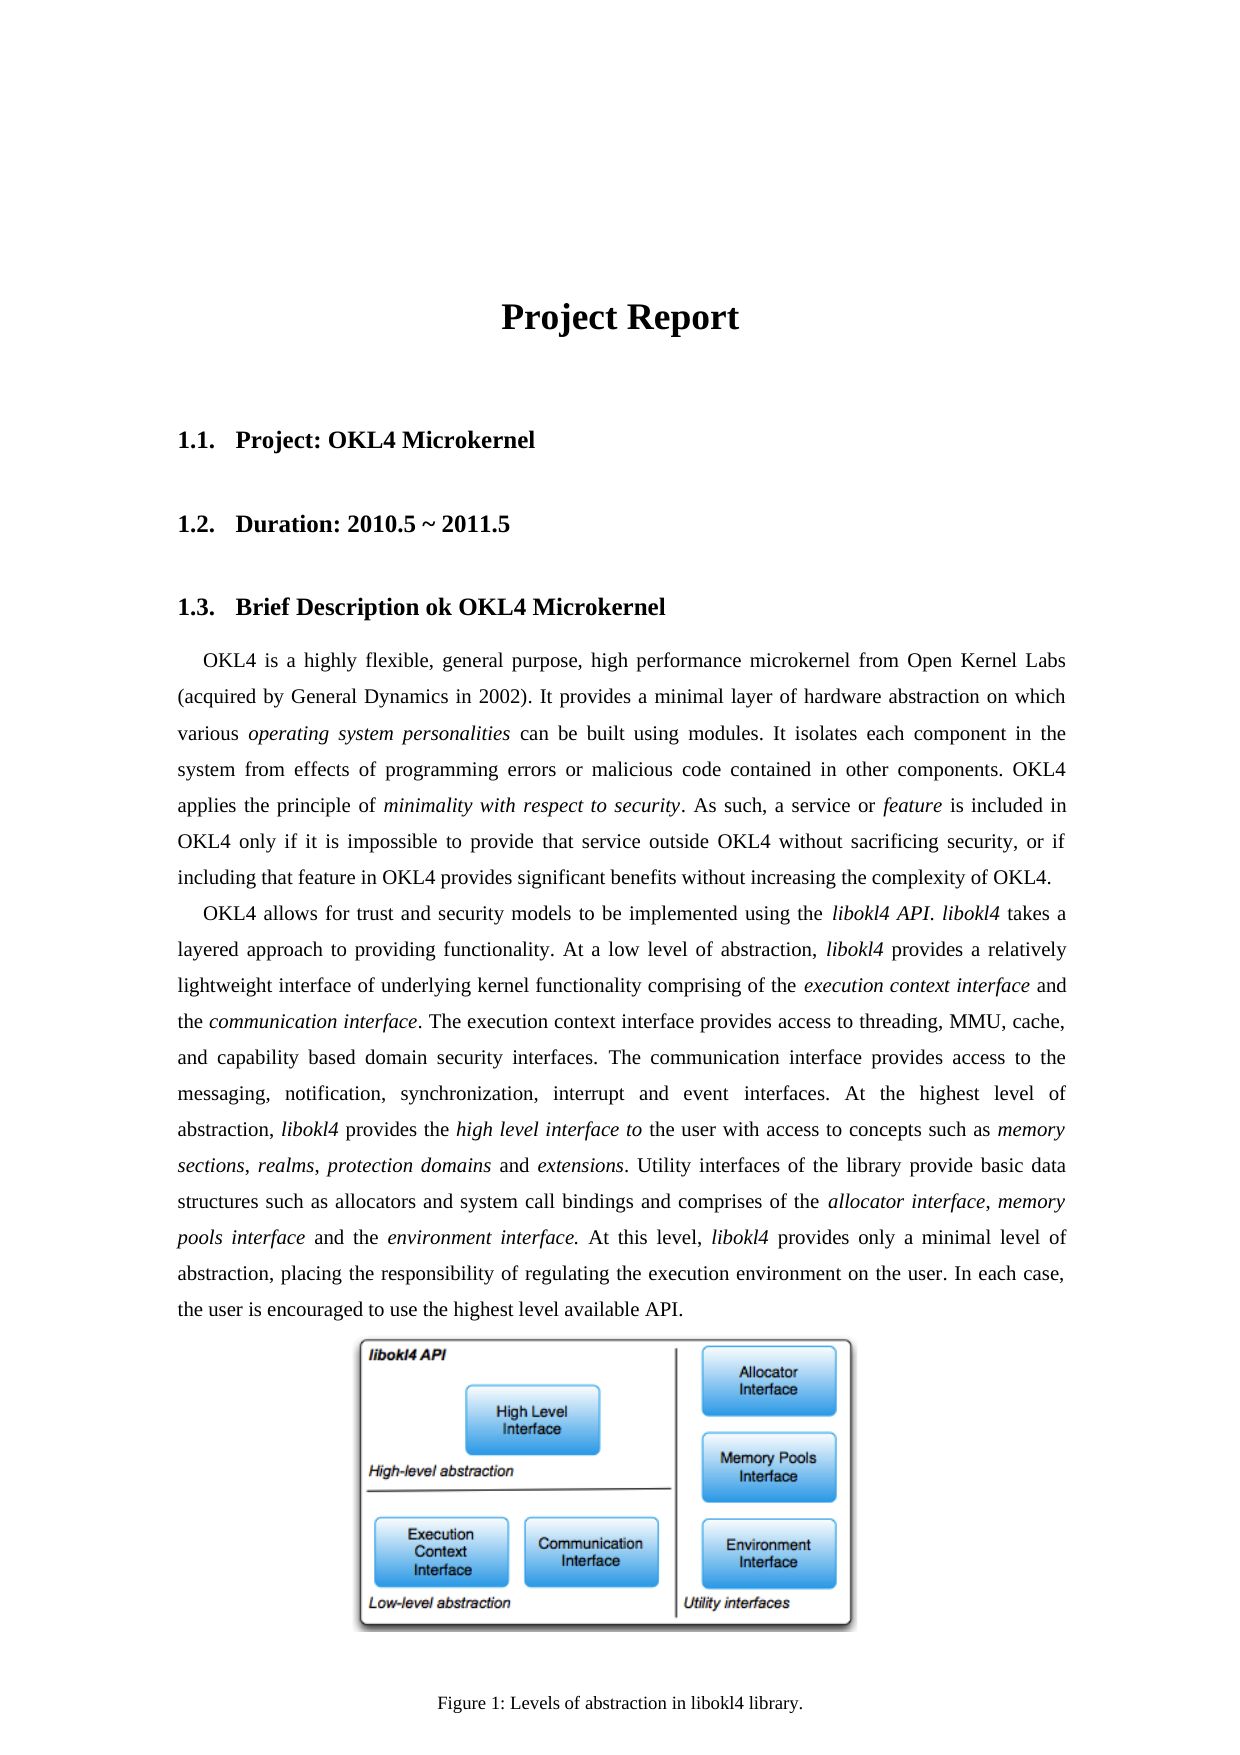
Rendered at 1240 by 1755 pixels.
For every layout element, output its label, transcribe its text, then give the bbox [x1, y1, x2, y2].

text 1.3. Brief Description ok OKL4 Microkernel [177, 593, 1075, 621]
text Project Report [496, 296, 744, 338]
picture [352, 1334, 858, 1632]
text OKL4 is a highly flexible, general purpose, high performance microkernel from Open Kernel Labs (acquired by General Dynamics in 2002). It provides a minimal layer of hardware abstraction on which various operating system personalities can be built using modules. It isolates each component in the system from effects of programming errors or malicious code contained in other components. OKL4 applies the principle of minimality with respect to security. As such, a service or feature is included in OKL4 only if it is impossible to provide that service outside OKL4 without sacrificing security, or if including that feature in OKL4 provides significant benefits without increasing the complexity of OKL4. [177, 649, 1067, 889]
text Figure 1: Levels of abstraction in libokl4 library. [191, 1693, 1049, 1713]
text 1.2. Duration: 2010.5 ~ 2011.5 [177, 510, 1075, 537]
text 1.1. Project: OKL4 Microkernel [177, 426, 1075, 454]
text OKL4 allows for trust and security models to be implemented using the libokl4 API. libokl4 takes a layered approach to providing functionality. At a low level of abstraction, libokl4 provides a relatively lightweight interface of underlying kernel functionality comprising of the execution context interface and the communication interface. The execution context interface provides access to threading, MMU, cache, and capability based domain security interfaces. The communication interface provides access to the messaging, notification, synchronization, interrupt and event interfaces. At the highest level of abstraction, libokl4 provides the high level interface to the user with access to concepts such as memory sections, realms, protection domains and extensions. Utility interfaces of the library provide basic data structures such as allocators and system call bindings and comprises of the allocator interface, memory pools interface and the environment interface. At this level, libokl4 provides only a minimal level of abstraction, placing the responsibility of regulating the execution environment on the user. In each case, the user is encouraged to use the highest level available API. [177, 902, 1067, 1321]
